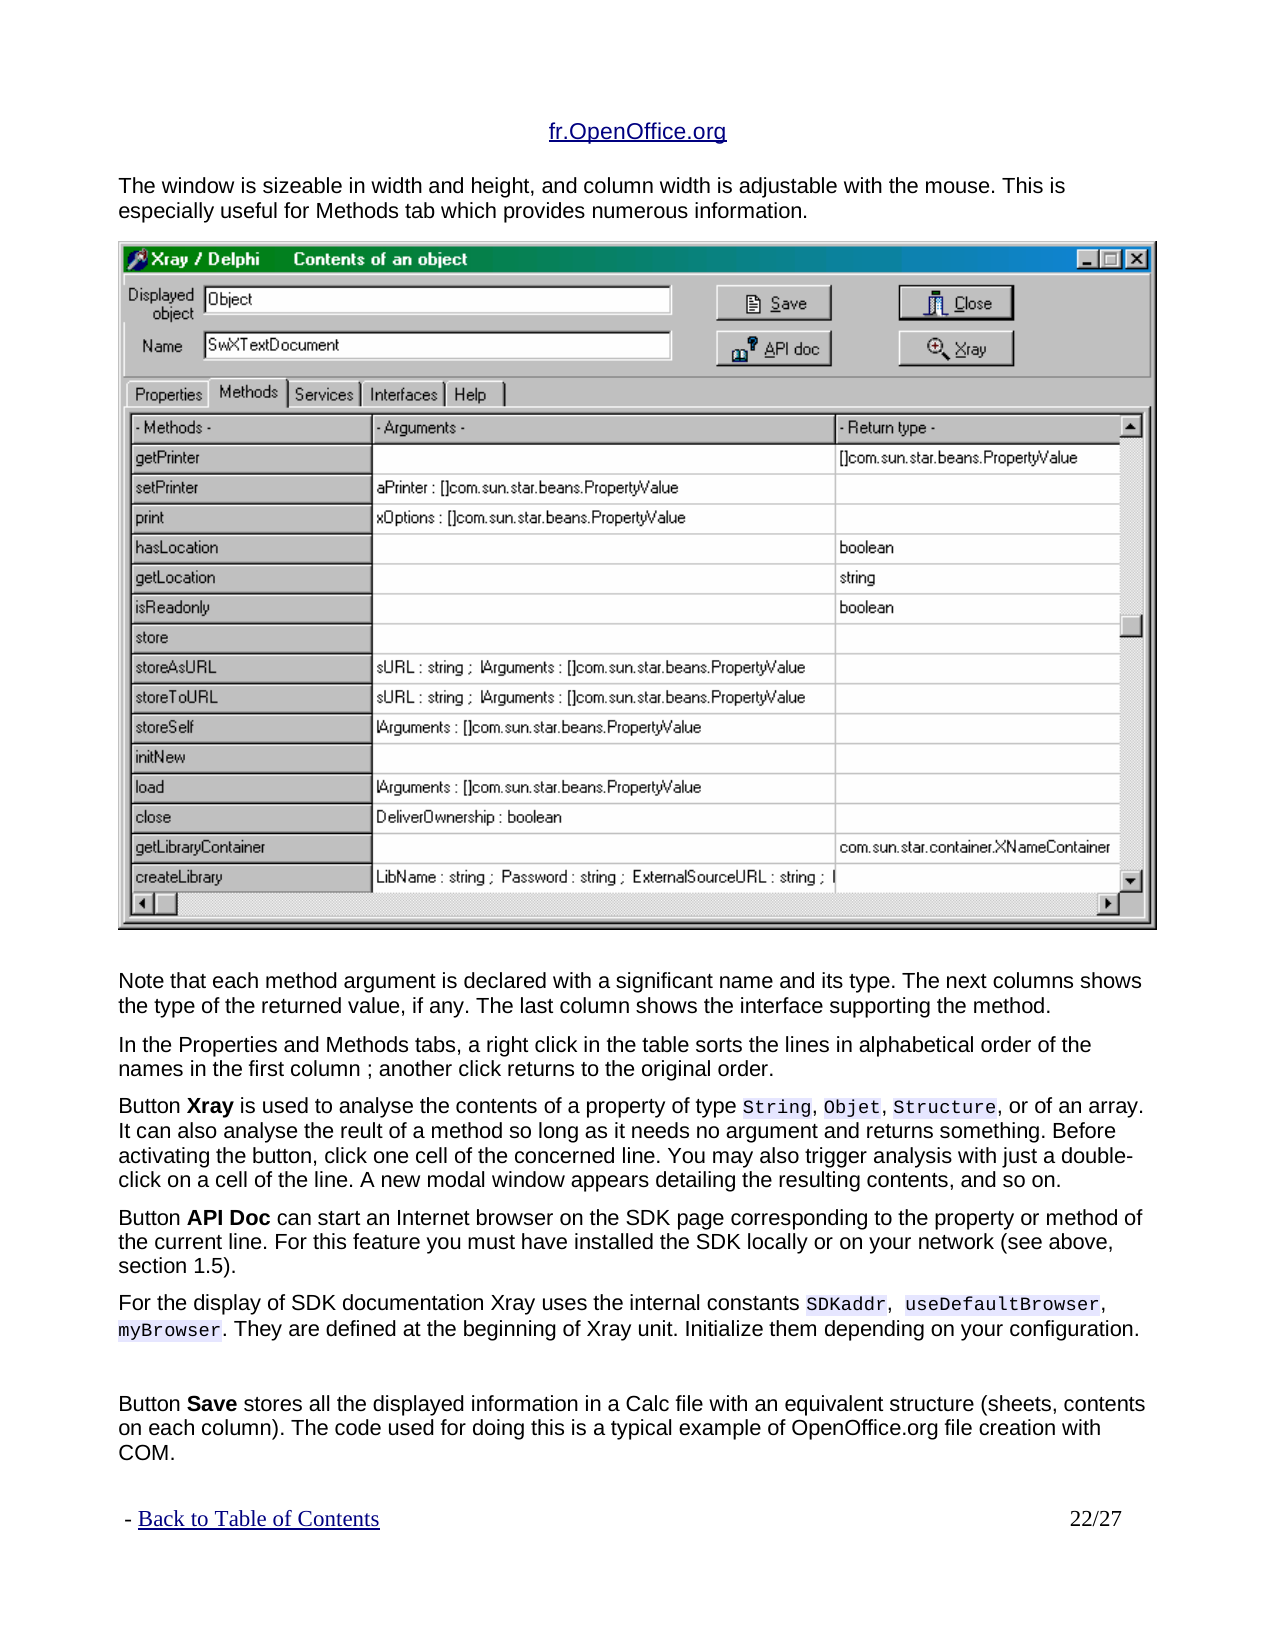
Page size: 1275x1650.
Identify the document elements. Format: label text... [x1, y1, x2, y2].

text Button Save stores all the displayed information in a Calc file with an equivalent structure (sheets, contents on each column). The code used for doing this is a typical example of OpenOffice.org file creation with COM. [118, 1391, 1157, 1464]
text For the display of SDK documentation Xray uses the internal constants SDKaddr, useDefaultBrowser, myBrowser. They are defined at the beginning of Xray unit. Initialize them depending on your configuration. [118, 1291, 1157, 1342]
text Button Xray is used to analyse the contents of a property of type String, Objet, Structure, or of an array. It can also analyse the reult of a method so long as it needs no argument and returns something. Before activating the button, click one cell of the concerned line. You may also trigger analysis with just a double-click on a cell of the line. A new modal window appears detailing the resulting contents, and so on. [118, 1093, 1157, 1192]
text Button API Doc can start an Internet browser on the SDK page corresponding to the property or method of the current line. For this feature you must have installed the SDK locally or on your network (see above, section 1.5). [118, 1205, 1157, 1278]
text Note that each method argument is declared with a significant name and its type. The next columns shows the type of the returned value, if any. The last column shows the interface supporting the method. [118, 968, 1157, 1017]
picture [118, 241, 1157, 930]
text In the Properties and Methods tabs, a right click in the table sorts the lines in alphabetical order of the names in the first column ; another click returns to the original order. [118, 1032, 1157, 1081]
text The window is sizeable in width and height, and column width is adjustable with the mouse. This is especially useful for Methods tab which provides numerous information. [118, 174, 1157, 223]
